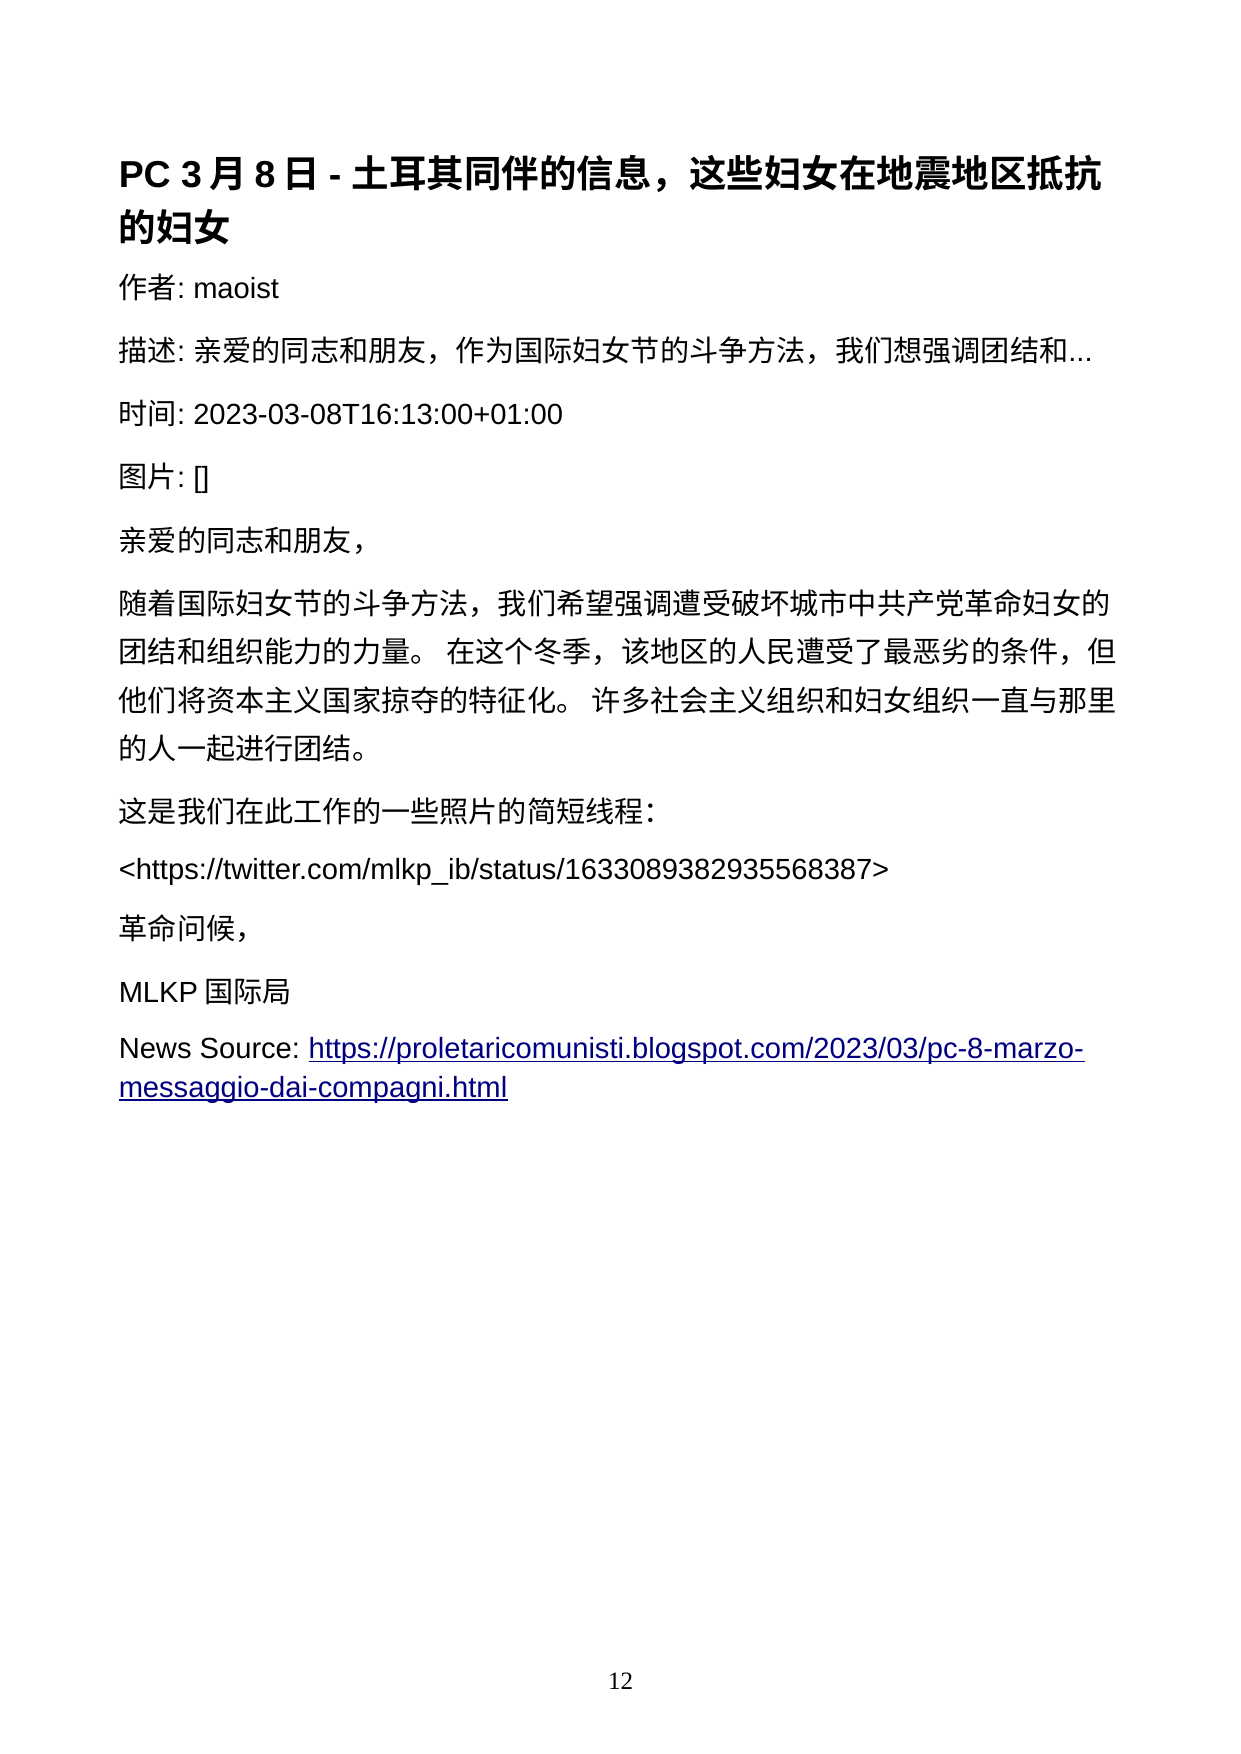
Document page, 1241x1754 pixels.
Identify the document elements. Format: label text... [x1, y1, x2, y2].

text 革命问候， [118, 905, 1122, 947]
text 亲爱的同志和朋友， [118, 517, 1122, 559]
text MLKP国际局 [118, 968, 1122, 1011]
text 这是我们在此工作的一些照片的简短线程： [118, 789, 1122, 831]
subtitle PC 3月8日 - 土耳其同伴的信息，这些妇女在地震地区抵抗的妇女 [118, 143, 1122, 252]
text 作者: maoist [118, 264, 1122, 307]
text 图片: [] [118, 454, 1122, 496]
text 随着国际妇女节的斗争方法，我们希望强调遭受破坏城市中共产党革命妇女的团结和组织能力的力量。 在这个冬季，该地区的人民遭受了最恶劣的条件，但他们将资本主义国家掠夺的特征化。 许多社会主义组织和妇女组织一直与那里的人一起进行团结。 [118, 580, 1122, 768]
text 描述: 亲爱的同志和朋友，作为国际妇女节的斗争方法，我们想强调团结和... [118, 328, 1122, 370]
text <https://twitter.com/mlkp_ib/status/1633089382935568387> [118, 852, 1122, 886]
text 时间: 2023-03-08T16:13:00+01:00 [118, 391, 1122, 433]
text News Source: https://proletaricomunisti.blogspot.com/2023/03/pc-8-marzo-messaggio-dai-compagni.html [118, 1031, 1122, 1103]
